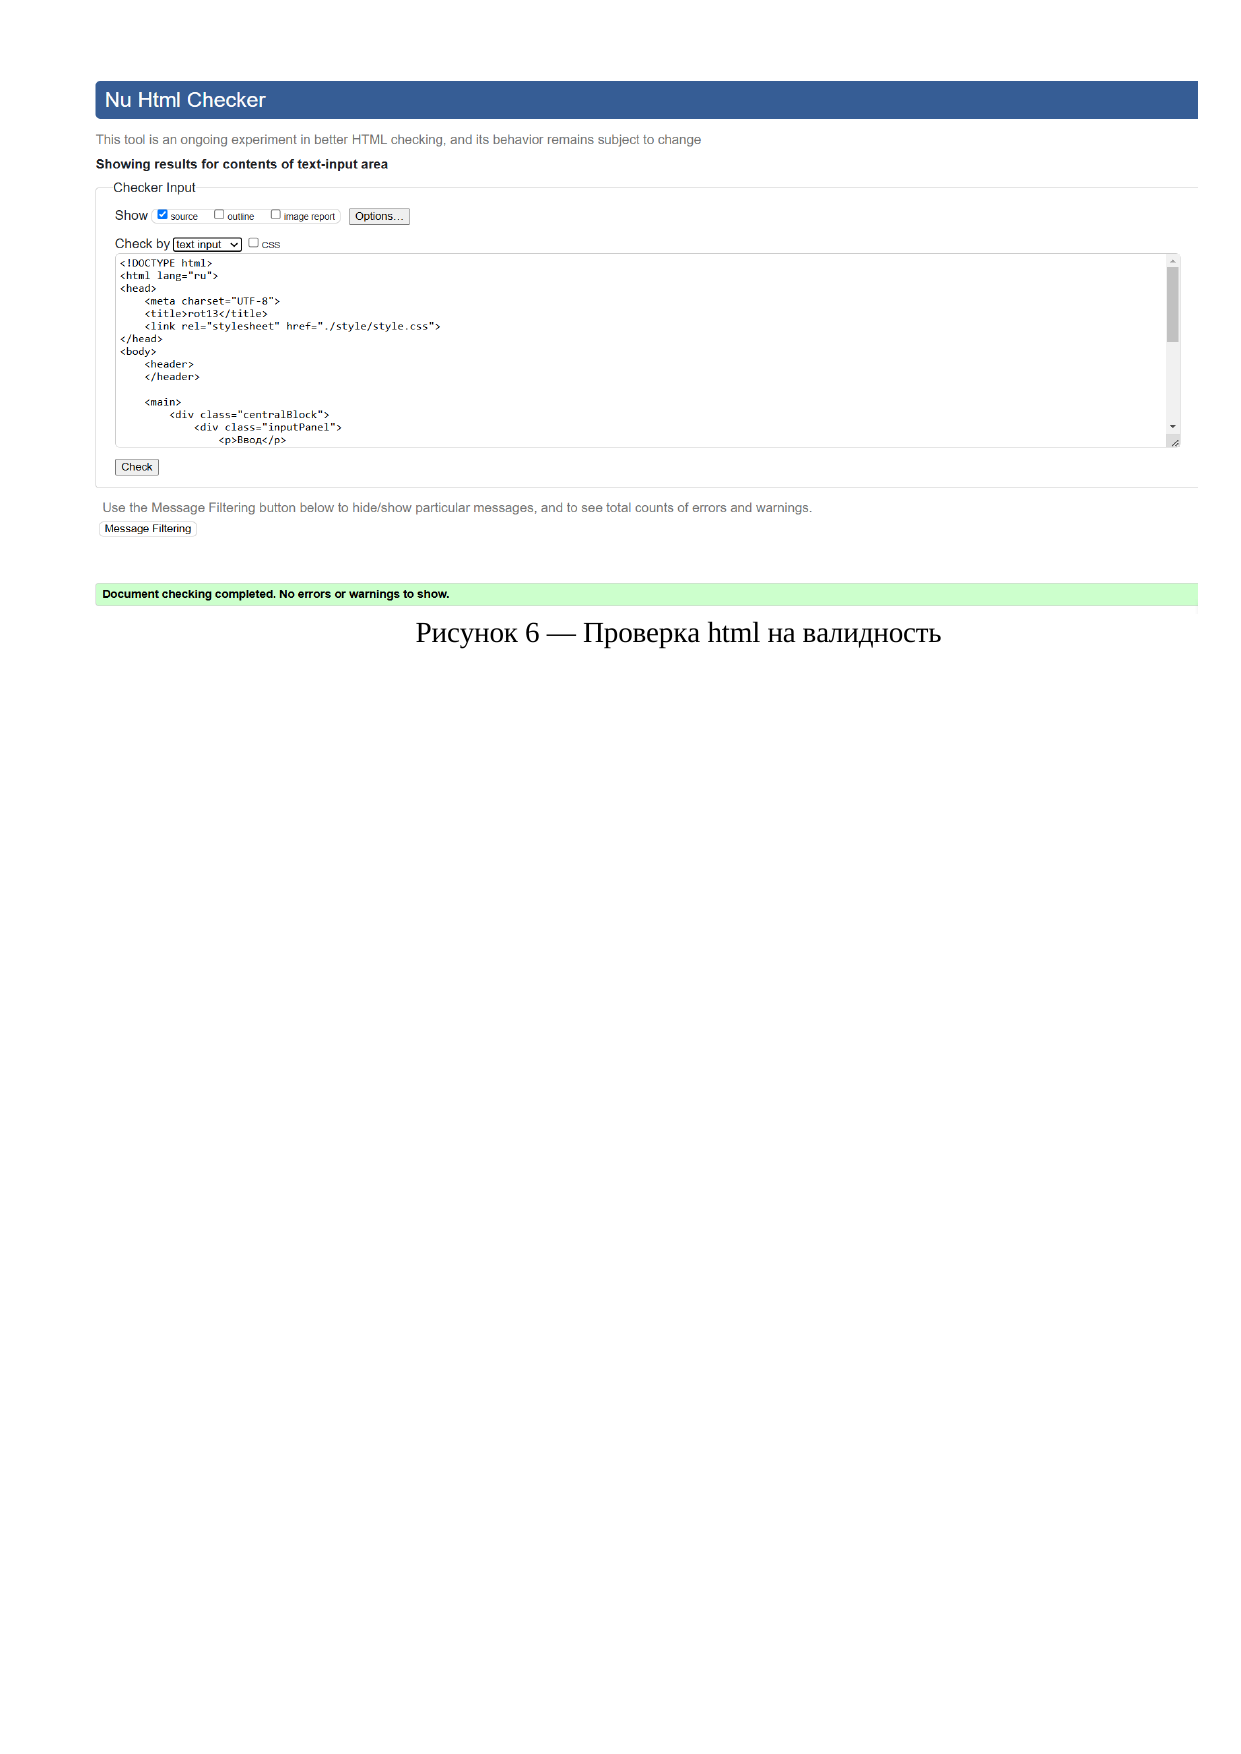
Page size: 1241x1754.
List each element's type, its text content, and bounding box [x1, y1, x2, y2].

picture [78, 66, 1198, 614]
text Рисунок 6 — Проверка html на валидность [133, 614, 1165, 649]
